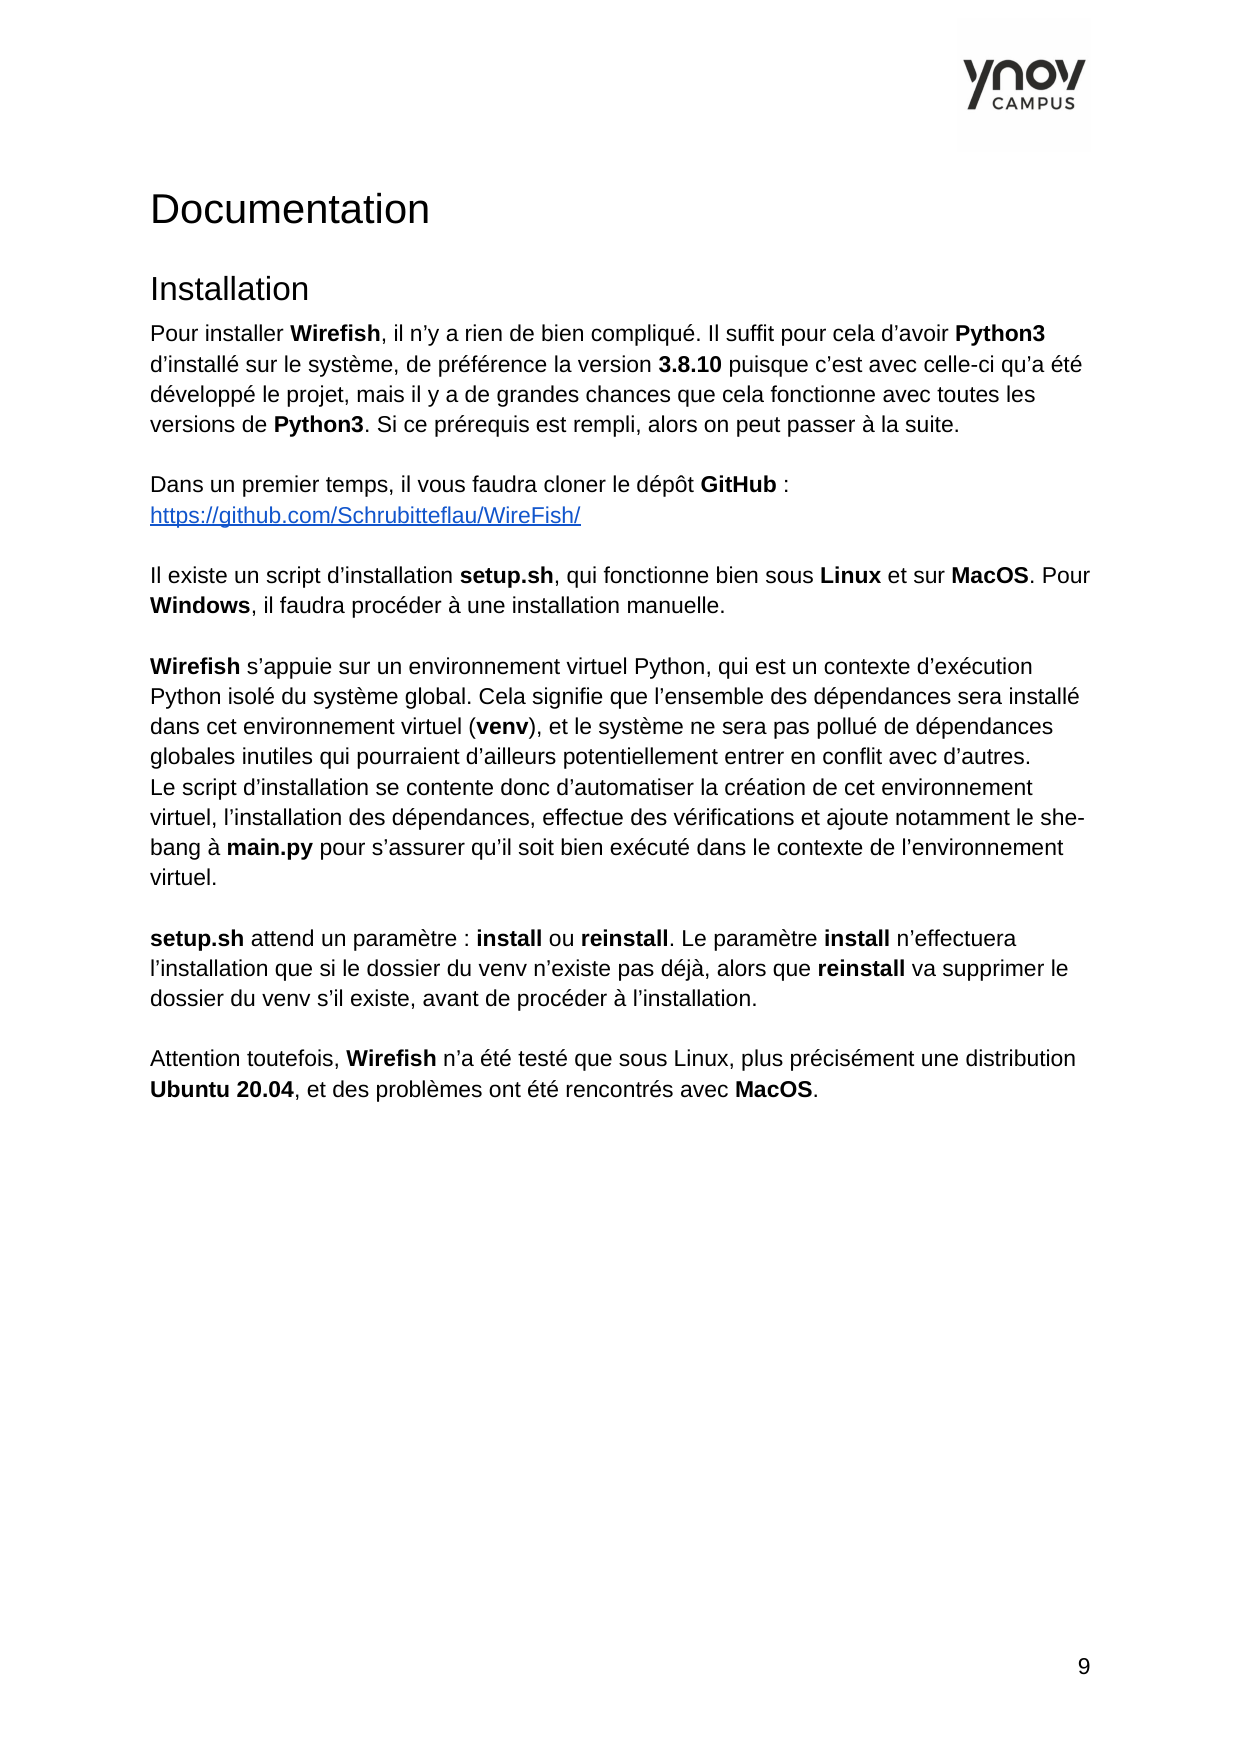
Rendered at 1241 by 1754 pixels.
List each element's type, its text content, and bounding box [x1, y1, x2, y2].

text Attention toutefois, Wirefish n’a été testé que sous Linux, plus précisément une distribution Ubuntu 20.04, et des problèmes ont été rencontrés avec MacOS. [150, 1045, 1090, 1102]
text Pour installer Wirefish, il n’y a rien de bien compliqué. Il suffit pour cela d’avoir Python3 d’installé sur le système, de préférence la version 3.8.10 puisque c’est avec celle-ci qu’a été développé le projet, mais il y a de grandes chances que cela fonctionne avec toutes les versions de Python3. Si ce prérequis est rempli, alors on peut passer à la suite. [150, 320, 1090, 437]
subtitle Documentation [150, 184, 1090, 232]
text Wirefish s’appuie sur un environnement virtuel Python, qui est un contexte d’exécution Python isolé du système global. Cela signifie que l’ensemble des dépendances sera installé dans cet environnement virtuel (venv), et le système ne sera pas pollué de dépendances globales inutiles qui pourraient d’ailleurs potentiellement entrer en conflit avec d’autres. [150, 653, 1090, 769]
text Il existe un script d’installation setup.sh, qui fonctionne bien sous Linux et sur MacOS. Pour Windows, il faudra procéder à une installation manuelle. [150, 562, 1090, 618]
subtitle Installation [150, 269, 1090, 308]
picture [957, 18, 1091, 152]
text Le script d’installation se contente donc d’automatiser la création de cet environnement virtuel, l’installation des dépendances, effectue des vérifications et ajoute notamment le she-bang à main.py pour s’assurer qu’il soit bien exécuté dans le contexte de l’environnement virtuel. [150, 773, 1090, 890]
text Dans un premier temps, il vous faudra cloner le dépôt GitHub : https://github.com/Schrubitteflau/WireFish/ [150, 471, 1090, 528]
text setup.sh attend un paramètre : install ou reinstall. Le paramètre install n’effectuera l’installation que si le dossier du venv n’existe pas déjà, alors que reinstall va supprimer le dossier du venv s’il existe, avant de procéder à l’installation. [150, 924, 1090, 1011]
